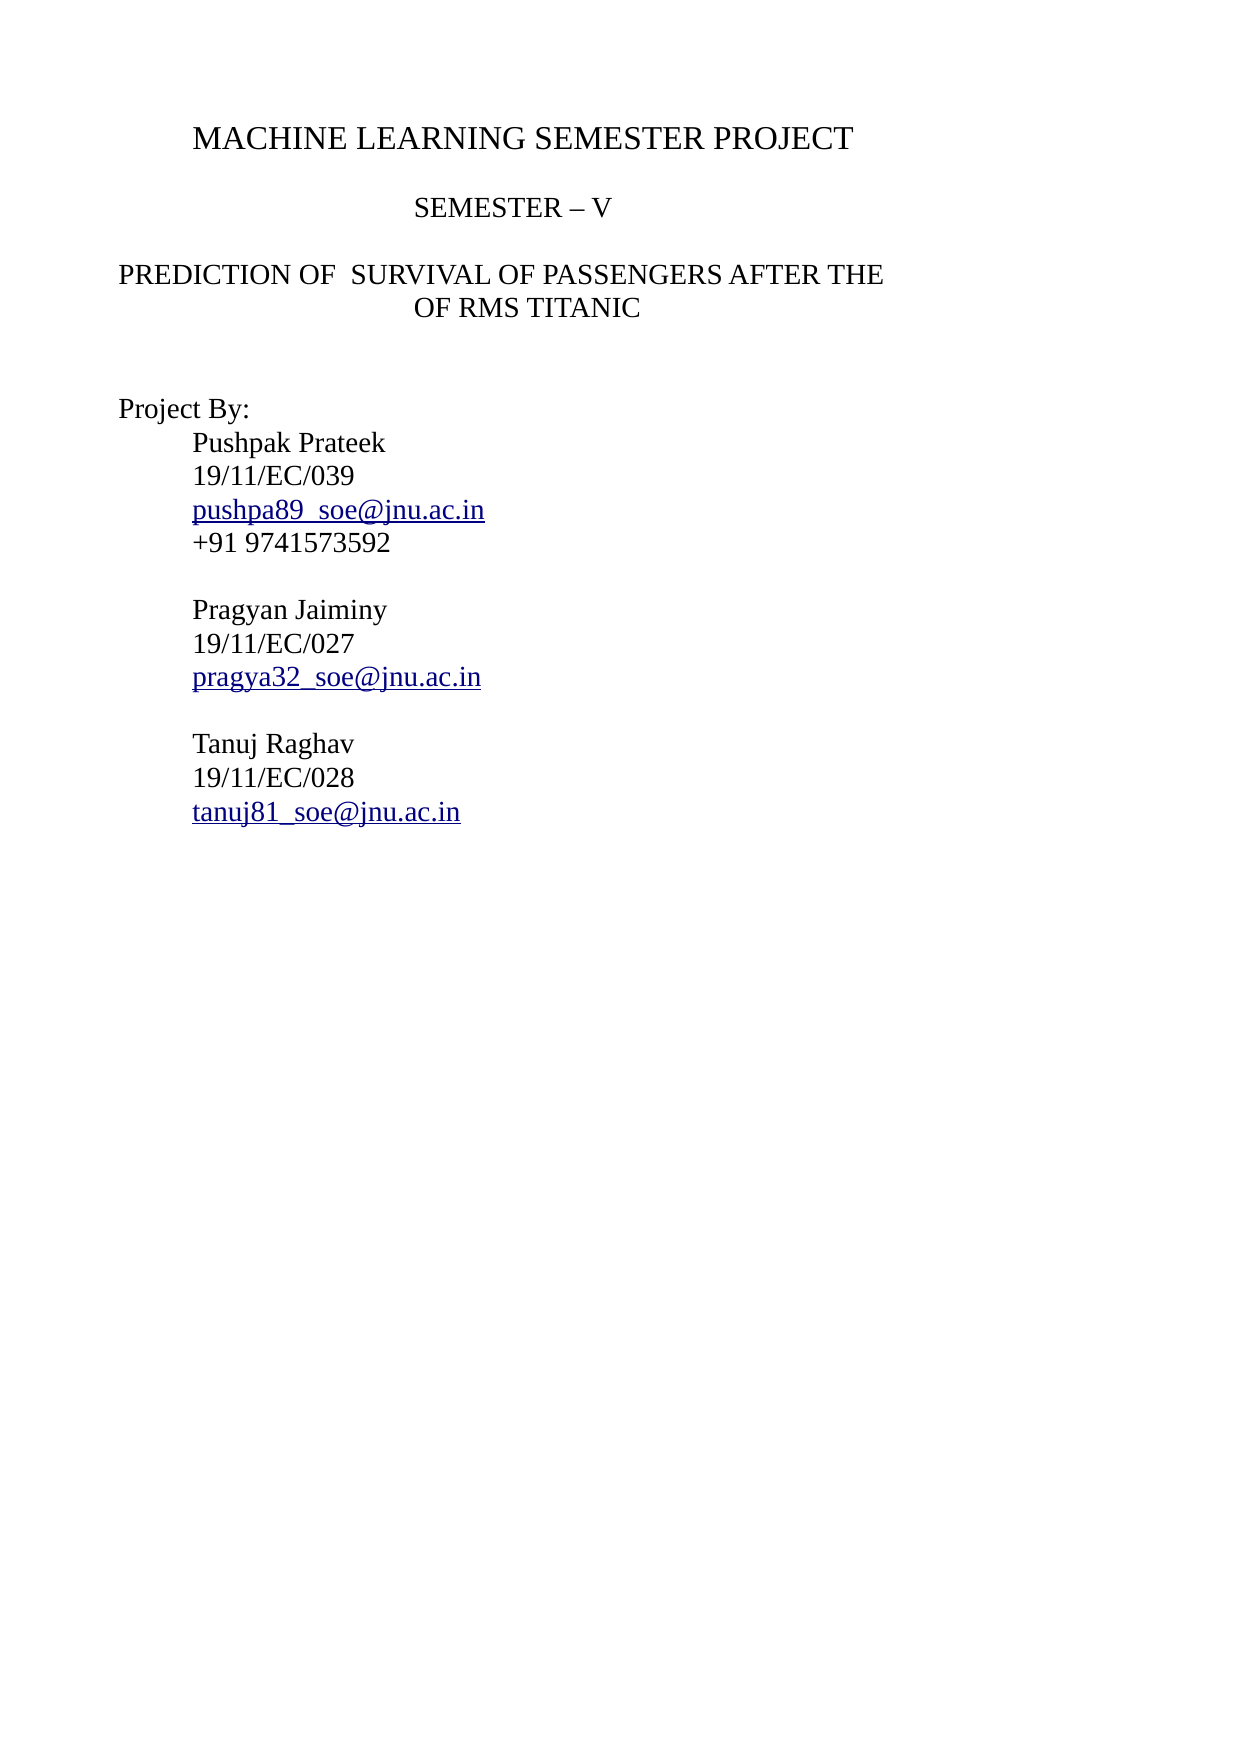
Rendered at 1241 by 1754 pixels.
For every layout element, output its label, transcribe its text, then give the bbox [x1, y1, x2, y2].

text PREDICTION OF SURVIVAL OF PASSENGERS AFTER THE [118, 257, 1122, 291]
text +91 9741573592 [118, 525, 1122, 559]
text Pragyan Jaiminy [118, 592, 1122, 626]
text SEMESTER – V [118, 190, 1122, 223]
text Tanuj Raghav [118, 727, 1122, 760]
text 19/11/EC/039 [118, 458, 1122, 492]
text tanuj81_soe@jnu.ac.in [118, 794, 1122, 827]
text OF RMS TITANIC [118, 291, 1122, 324]
text pragya32_soe@jnu.ac.in [118, 659, 1122, 693]
text MACHINE LEARNING SEMESTER PROJECT [118, 118, 1122, 156]
text 19/11/EC/027 [118, 626, 1122, 659]
text 19/11/EC/028 [118, 760, 1122, 794]
text pushpa89_soe@jnu.ac.in [118, 492, 1122, 525]
text Pushpak Prateek [118, 425, 1122, 458]
text Project By: [118, 391, 1122, 425]
